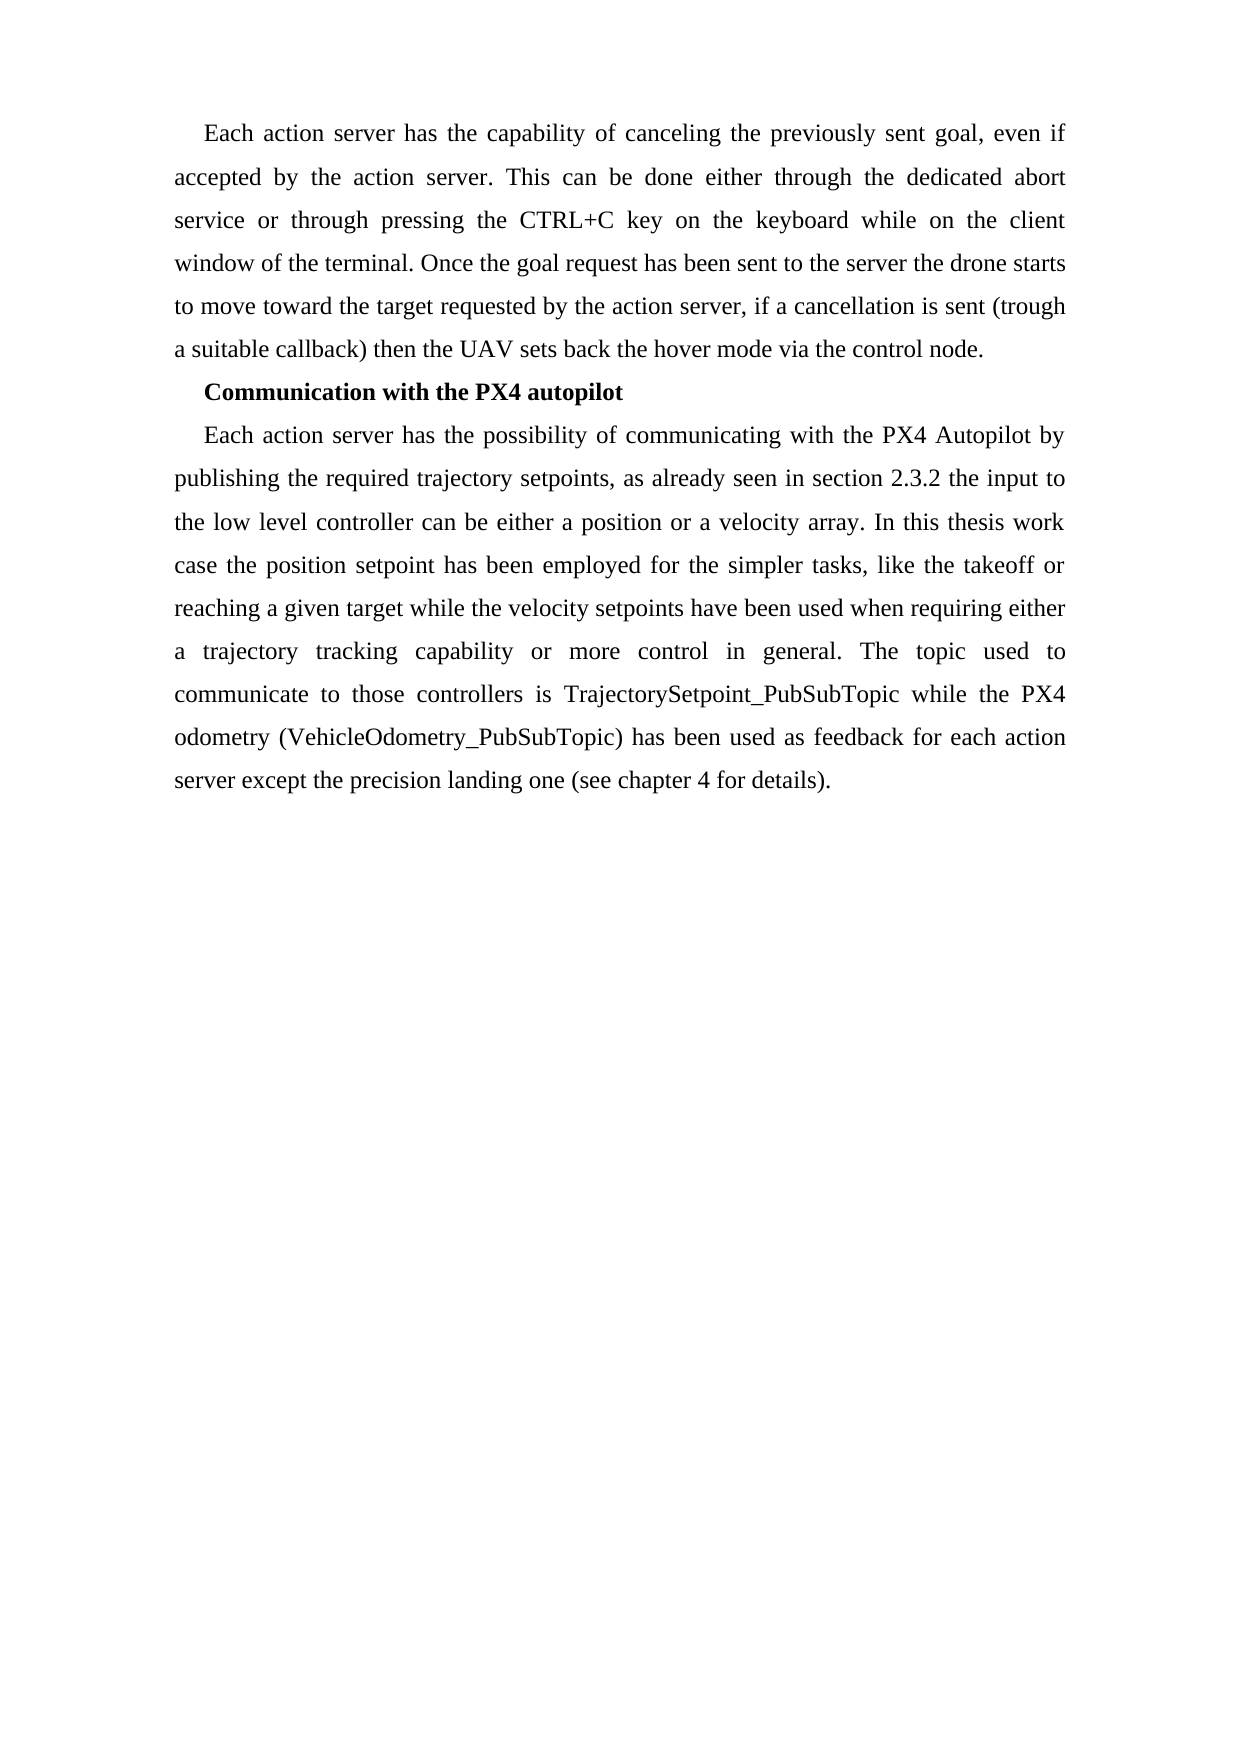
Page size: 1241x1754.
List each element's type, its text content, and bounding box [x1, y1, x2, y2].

text Communication with the PX4 autopilot [174, 377, 1066, 406]
text Each action server has the possibility of communicating with the PX4 Autopilot by publishing the required trajectory setpoints, as already seen in section 2.3.2 the input to the low level controller can be either a position or a velocity array. In this thesis work case the position setpoint has been employed for the simpler tasks, like the takeoff or reaching a given target while the velocity setpoints have been used when requiring either a trajectory tracking capability or more control in general. The topic used to communicate to those controllers is TrajectorySetpoint_PubSubTopic while the PX4 odometry (VehicleOdometry_PubSubTopic) has been used as feedback for each action server except the precision landing one (see chapter 4 for details). [174, 420, 1066, 794]
text Each action server has the capability of canceling the previously sent goal, even if accepted by the action server. This can be done either through the dedicated abort service or through pressing the CTRL+C key on the keyboard while on the client window of the terminal. Once the goal request has been sent to the server the drone starts to move toward the target requested by the action server, if a cancellation is sent (trough a suitable callback) then the UAV sets back the hover mode via the control node. [174, 118, 1066, 363]
